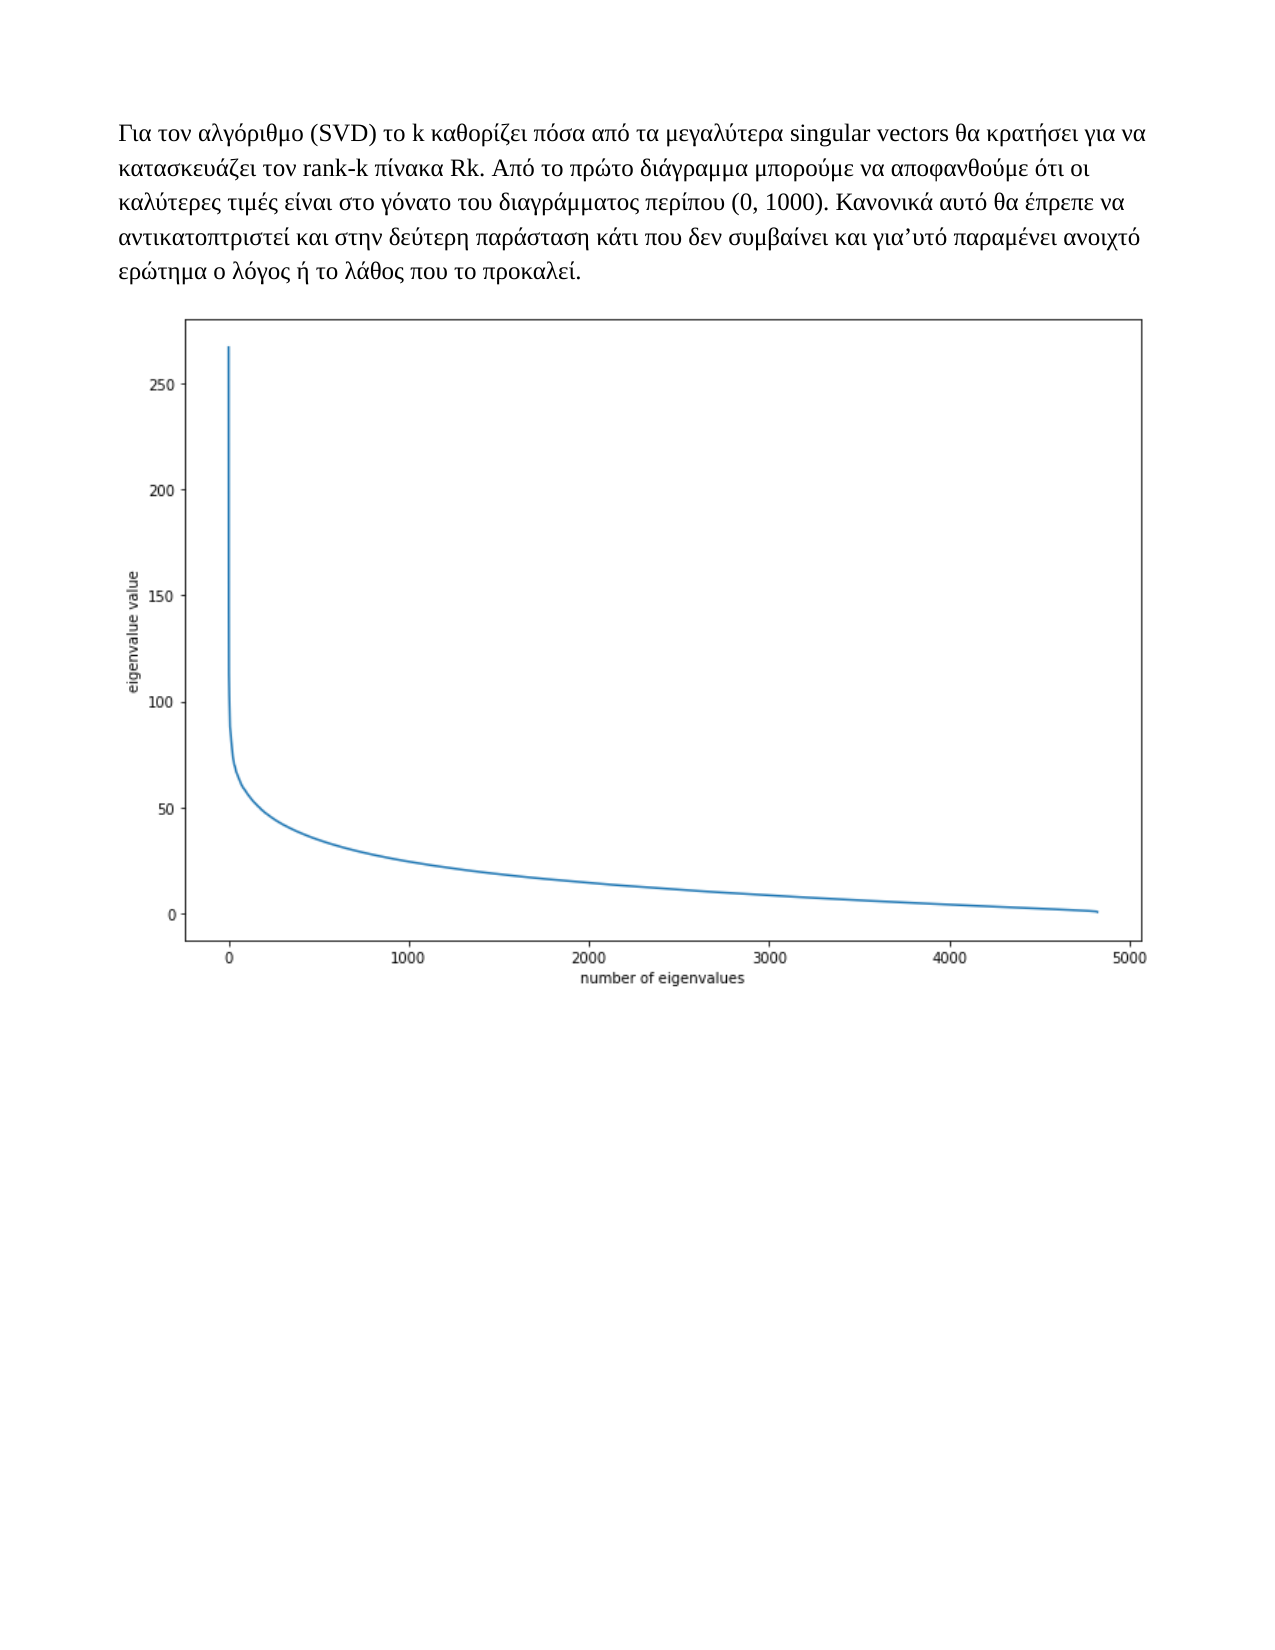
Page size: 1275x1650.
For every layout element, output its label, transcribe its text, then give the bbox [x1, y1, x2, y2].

text Για τον αλγόριθμο (SVD) το k καθορίζει πόσα από τα μεγαλύτερα singular vectors θα κρατήσει για να κατασκευάζει τον rank-k πίνακα Rk. Από το πρώτο διάγραμμα μπορούμε να αποφανθούμε ότι οι καλύτερες τιμές είναι στο γόνατο του διαγράμματος περίπου (0, 1000). Κανονικά αυτό θα έπρεπε να αντικατοπτριστεί και στην δεύτερη παράσταση κάτι που δεν συμβαίνει και για’υτό παραμένει ανοιχτό ερώτημα ο λόγος ή το λάθος που το προκαλεί. [118, 118, 1157, 285]
picture [118, 305, 1157, 995]
